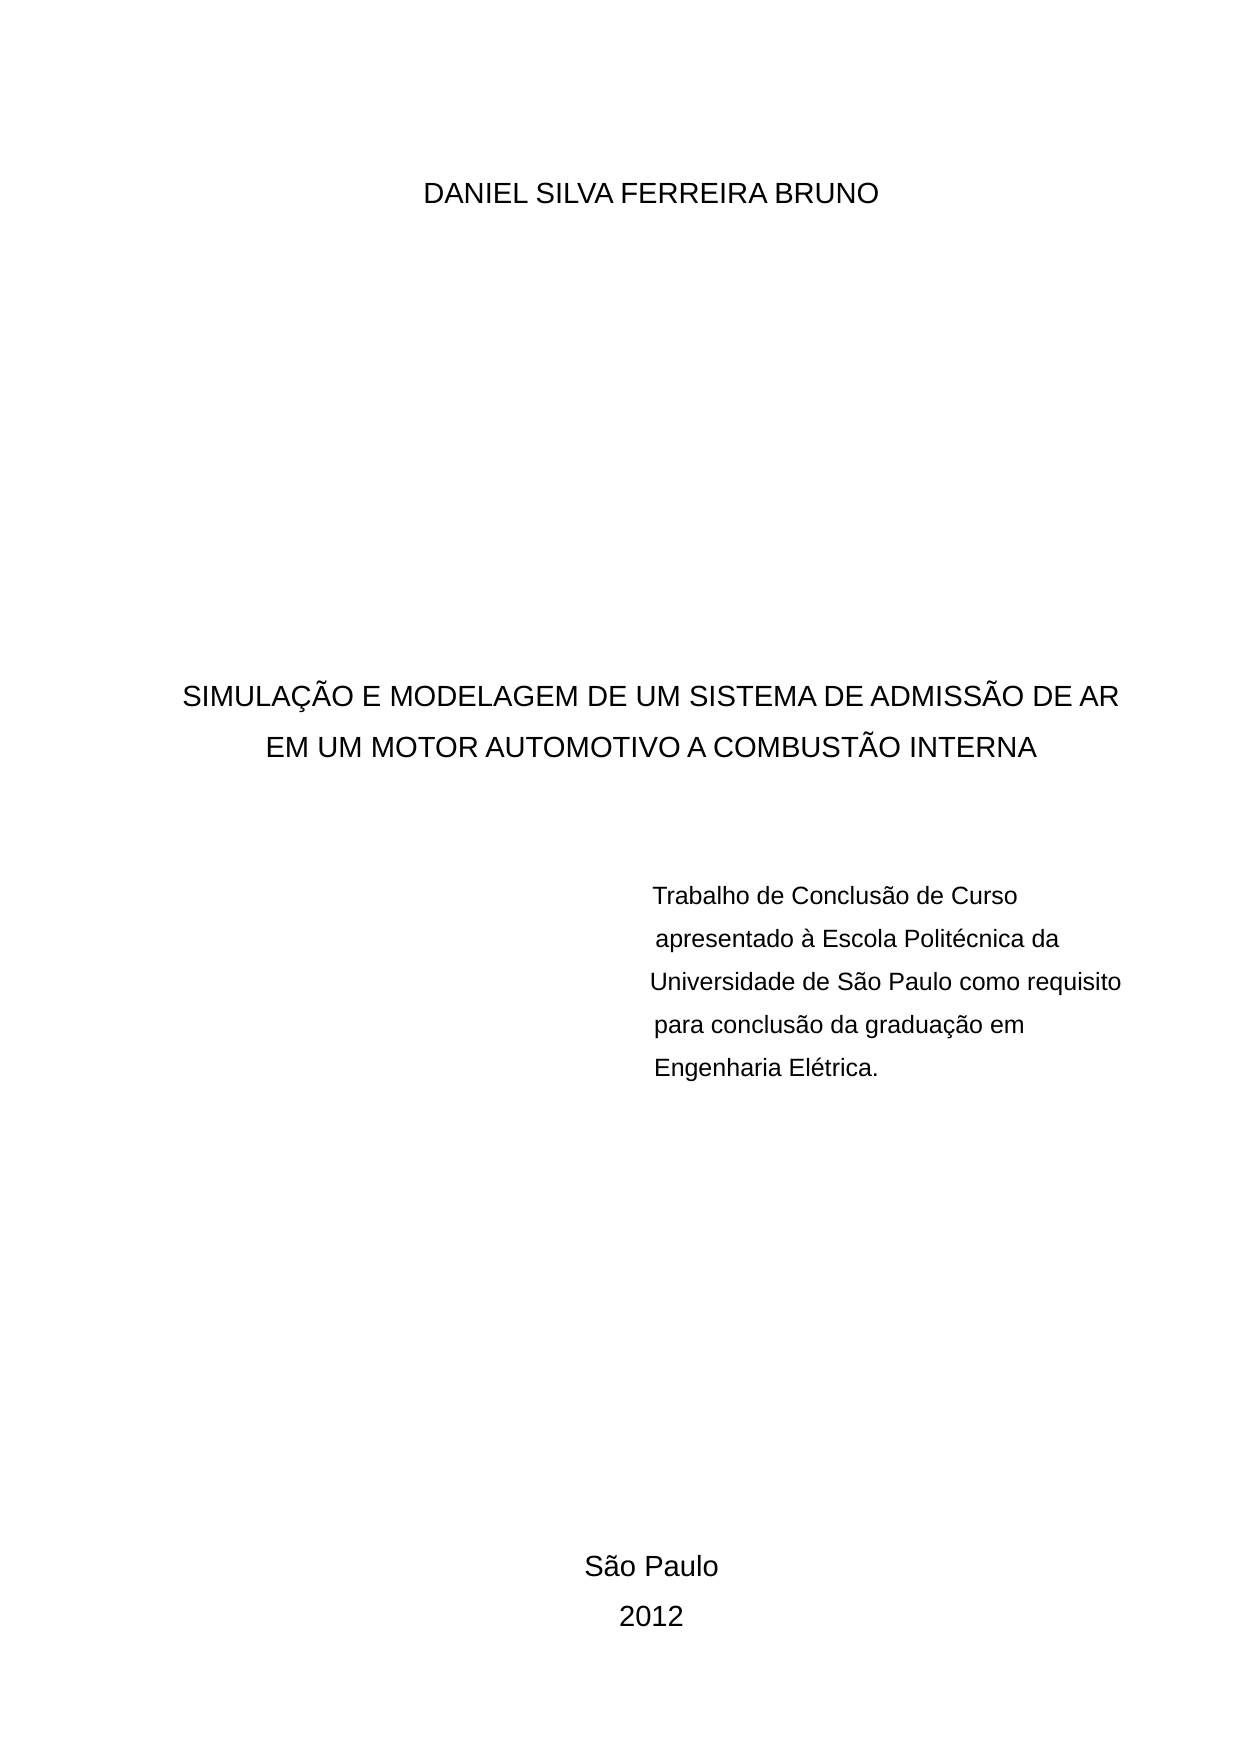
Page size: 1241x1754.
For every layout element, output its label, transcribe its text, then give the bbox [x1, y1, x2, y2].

text apresentado à Escola Politécnica da [181, 924, 1122, 953]
text para conclusão da graduação em [181, 1010, 1122, 1039]
text DANIEL SILVA FERREIRA BRUNO [181, 176, 1122, 210]
text Universidade de São Paulo como requisito [181, 967, 1122, 996]
text São Paulo [181, 1549, 1122, 1583]
text SIMULAÇÃO E MODELAGEM DE UM SISTEMA DE ADMISSÃO DE AR EM UM MOTOR AUTOMOTIVO A COMBUSTÃO INTERNA [181, 679, 1122, 763]
text Trabalho de Conclusão de Curso [181, 881, 1122, 909]
text 2012 [181, 1599, 1122, 1633]
text Engenharia Elétrica. [181, 1053, 1122, 1082]
